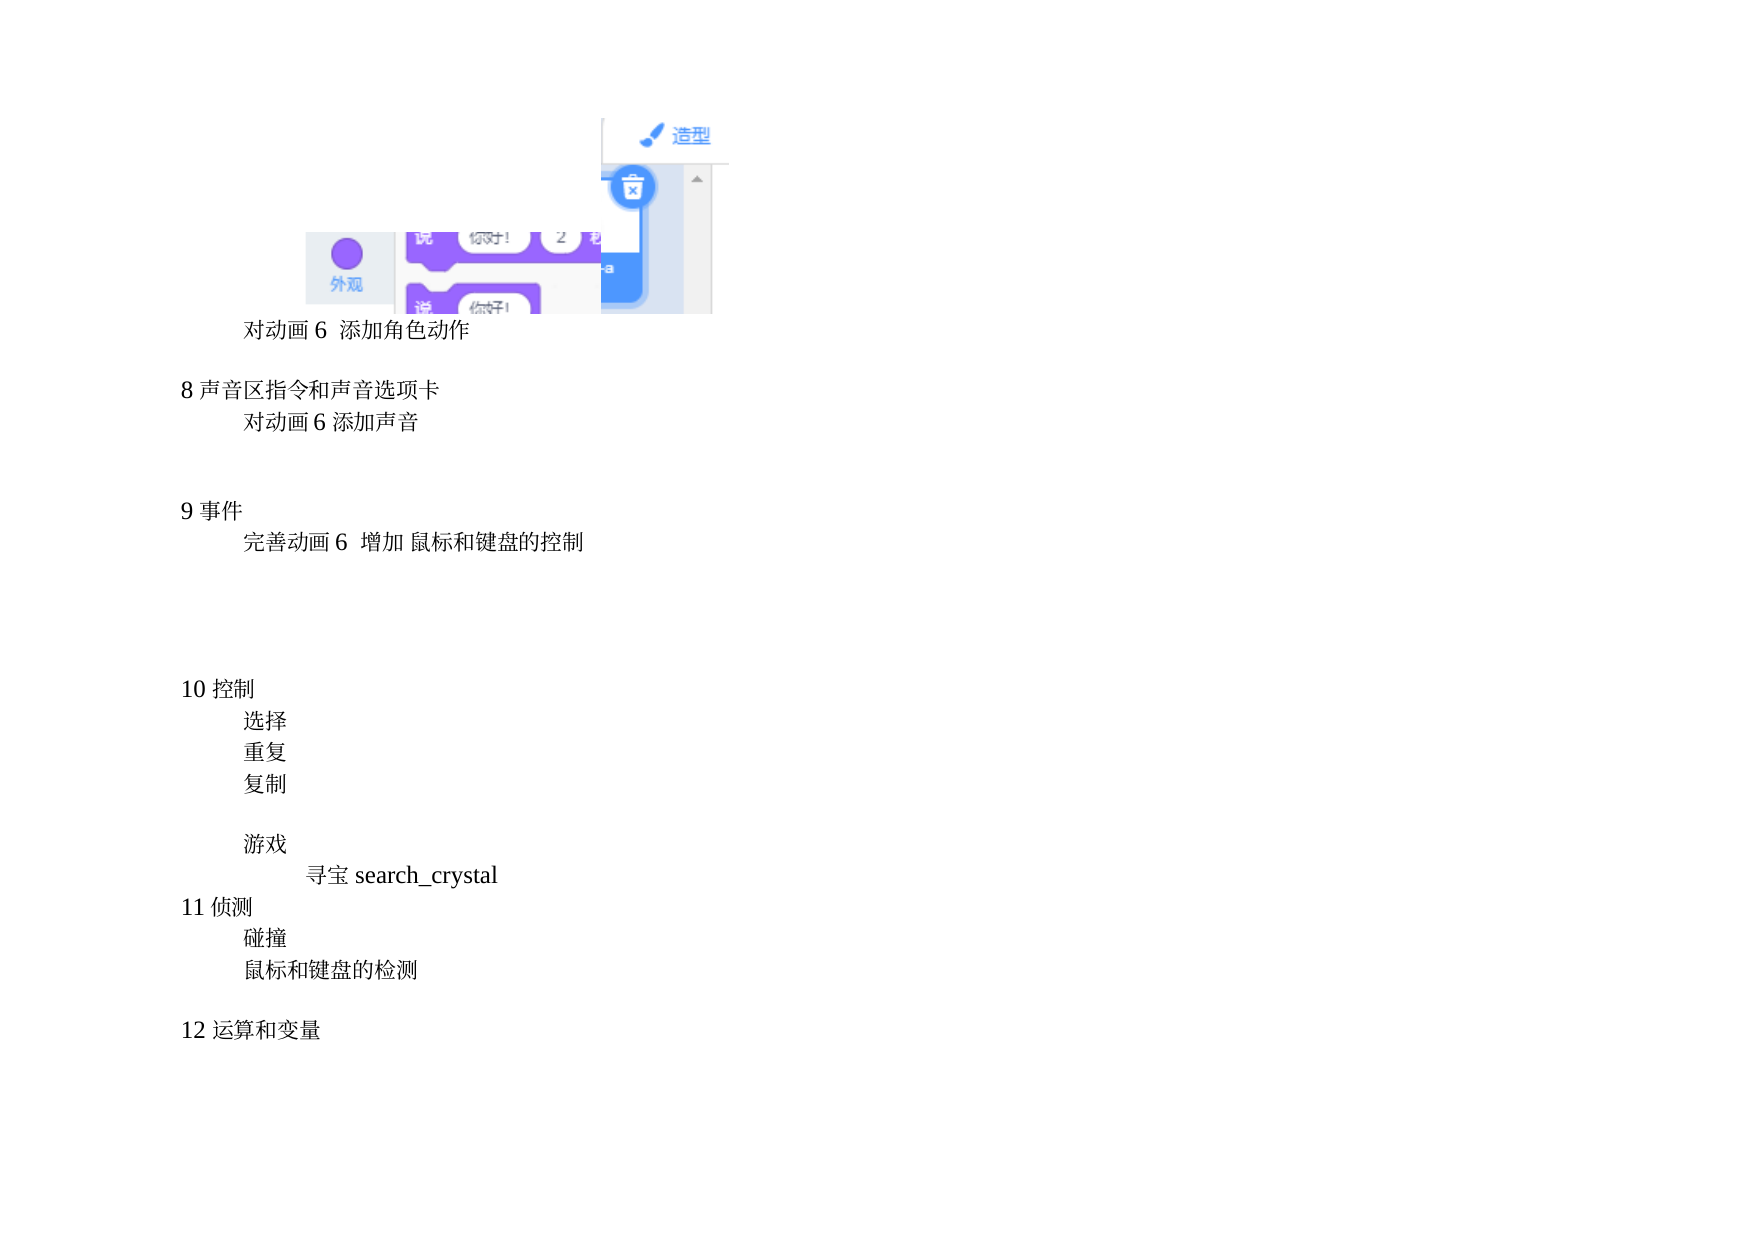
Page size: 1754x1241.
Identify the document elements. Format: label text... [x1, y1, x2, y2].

text 游戏 [243, 827, 1636, 859]
picture [305, 118, 729, 314]
text 8 声音区指令和声音选项卡 [181, 374, 1636, 405]
text 对动画6 添加声音 [243, 405, 1636, 437]
text 对动画 6 添加角色动作 [243, 313, 1636, 345]
text 重复 [243, 736, 1636, 767]
text 11侦测 [181, 890, 1636, 922]
text 鼠标和键盘的检测 [243, 953, 1636, 984]
text 完善动画6 增加 鼠标和键盘的控制 [243, 526, 1636, 557]
text 10 控制 [181, 673, 1636, 704]
text 12 运算和变量 [181, 1013, 1636, 1045]
text 选择 [243, 704, 1636, 736]
text 碰撞 [243, 922, 1636, 953]
text 复制 [243, 767, 1636, 798]
text 寻宝 search_crystal [306, 859, 1636, 890]
text 9 事件 [181, 494, 1636, 526]
